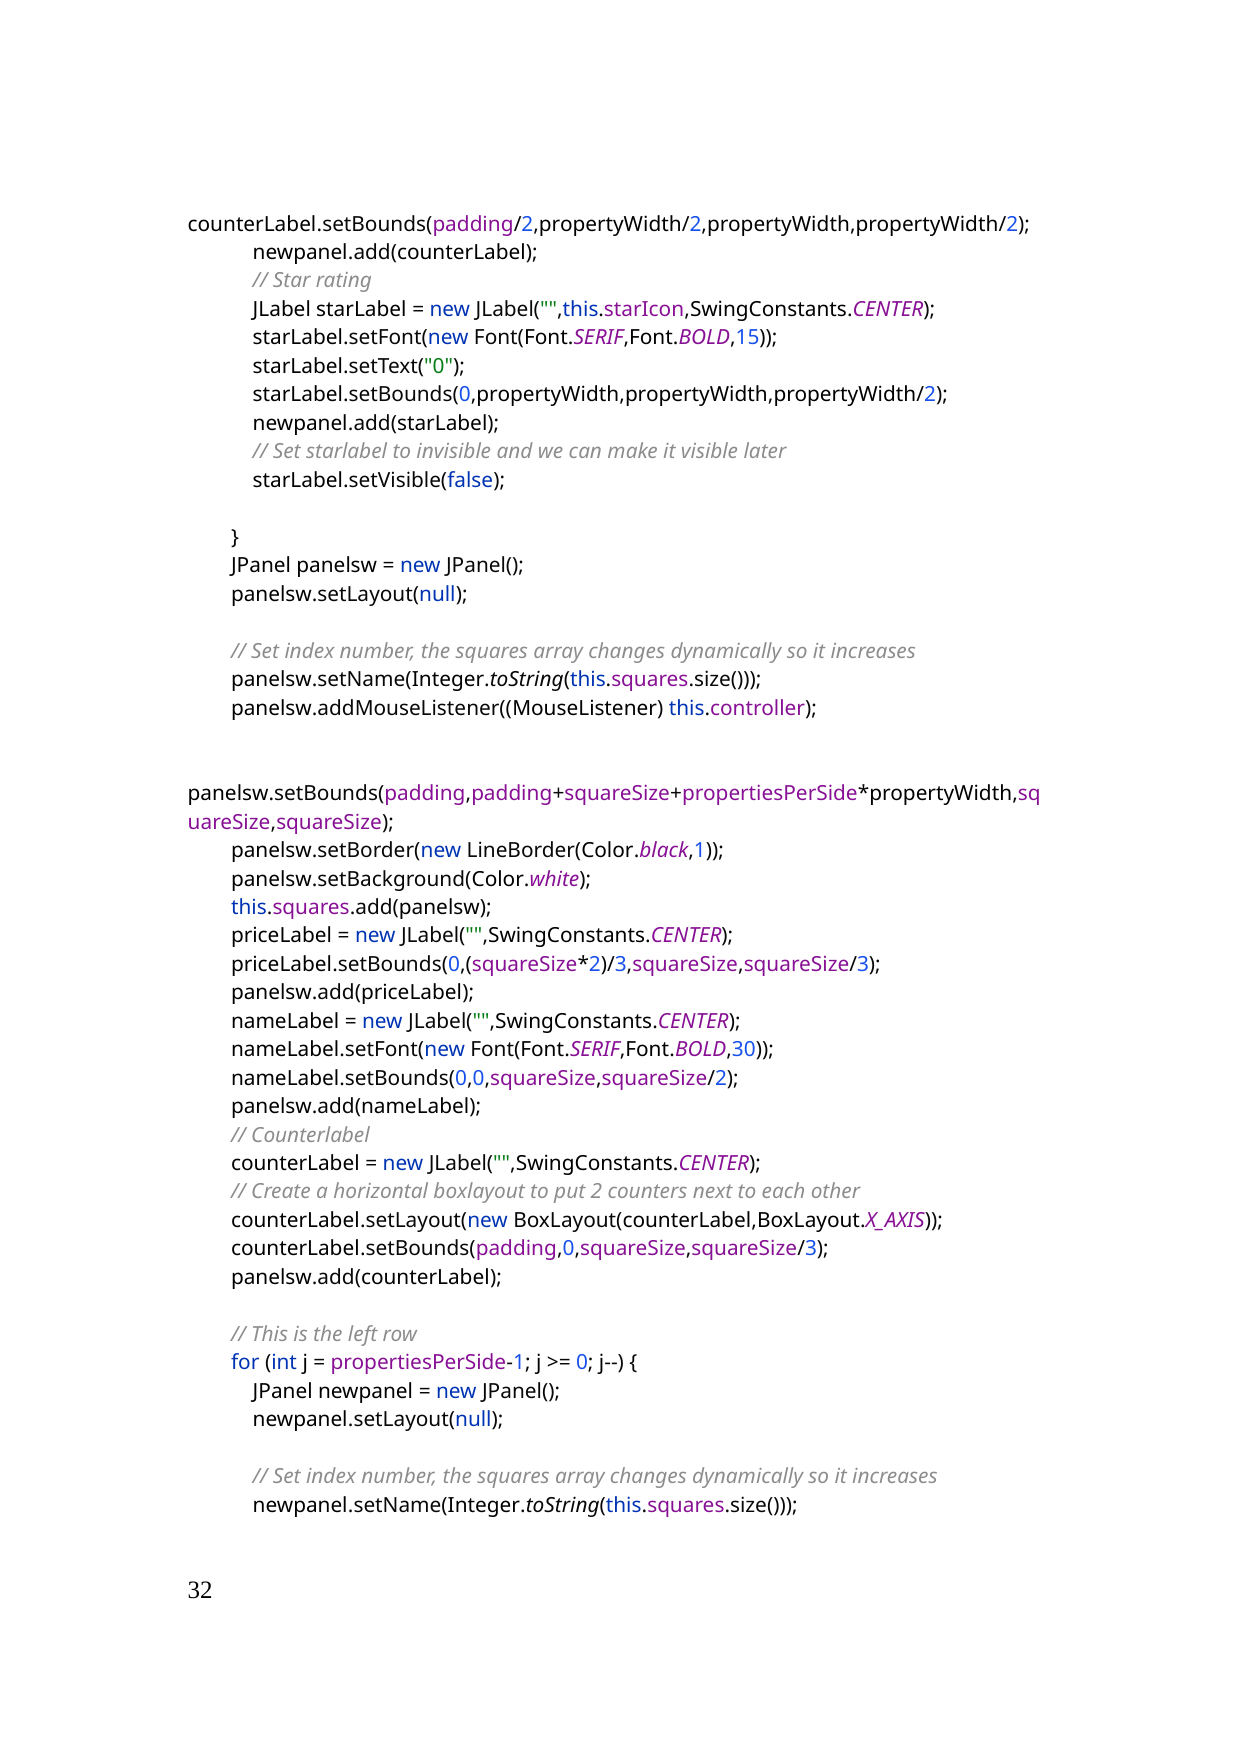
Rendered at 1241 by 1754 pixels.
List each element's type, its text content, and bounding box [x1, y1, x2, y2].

text counterLabel.setBounds(padding/2,propertyWidth/2,propertyWidth,propertyWidth/2); newpanel.add(counterLabel); // Star rating JLabel starLabel = new JLabel("",this.starIcon,SwingConstants.CENTER); starLabel.setFont(new Font(Font.SERIF,Font.BOLD,15)); starLabel.setText("0"); starLabel.setBounds(0,propertyWidth,propertyWidth,propertyWidth/2); newpanel.add(starLabel); // Set starlabel to invisible and we can make it visible later starLabel.setVisible(false); } JPanel panelsw = new JPanel(); panelsw.setLayout(null); // Set index number, the squares array changes dynamically so it increases panelsw.setName(Integer.toString(this.squares.size())); panelsw.addMouseListener((MouseListener) this.controller); panelsw.setBounds(padding,padding+squareSize+propertiesPerSide*propertyWidth,squareSize,squareSize); panelsw.setBorder(new LineBorder(Color.black,1)); panelsw.setBackground(Color.white); this.squares.add(panelsw); priceLabel = new JLabel("",SwingConstants.CENTER); priceLabel.setBounds(0,(squareSize*2)/3,squareSize,squareSize/3); panelsw.add(priceLabel); nameLabel = new JLabel("",SwingConstants.CENTER); nameLabel.setFont(new Font(Font.SERIF,Font.BOLD,30)); nameLabel.setBounds(0,0,squareSize,squareSize/2); panelsw.add(nameLabel); // Counterlabel counterLabel = new JLabel("",SwingConstants.CENTER); // Create a horizontal boxlayout to put 2 counters next to each other counterLabel.setLayout(new BoxLayout(counterLabel,BoxLayout.X_AXIS)); counterLabel.setBounds(padding,0,squareSize,squareSize/3); panelsw.add(counterLabel); // This is the left row for (int j = propertiesPerSide-1; j >= 0; j--) { JPanel newpanel = new JPanel(); newpanel.setLayout(null); // Set index number, the squares array changes dynamically so it increases newpanel.setName(Integer.toString(this.squares.size())); [187, 209, 1053, 1518]
